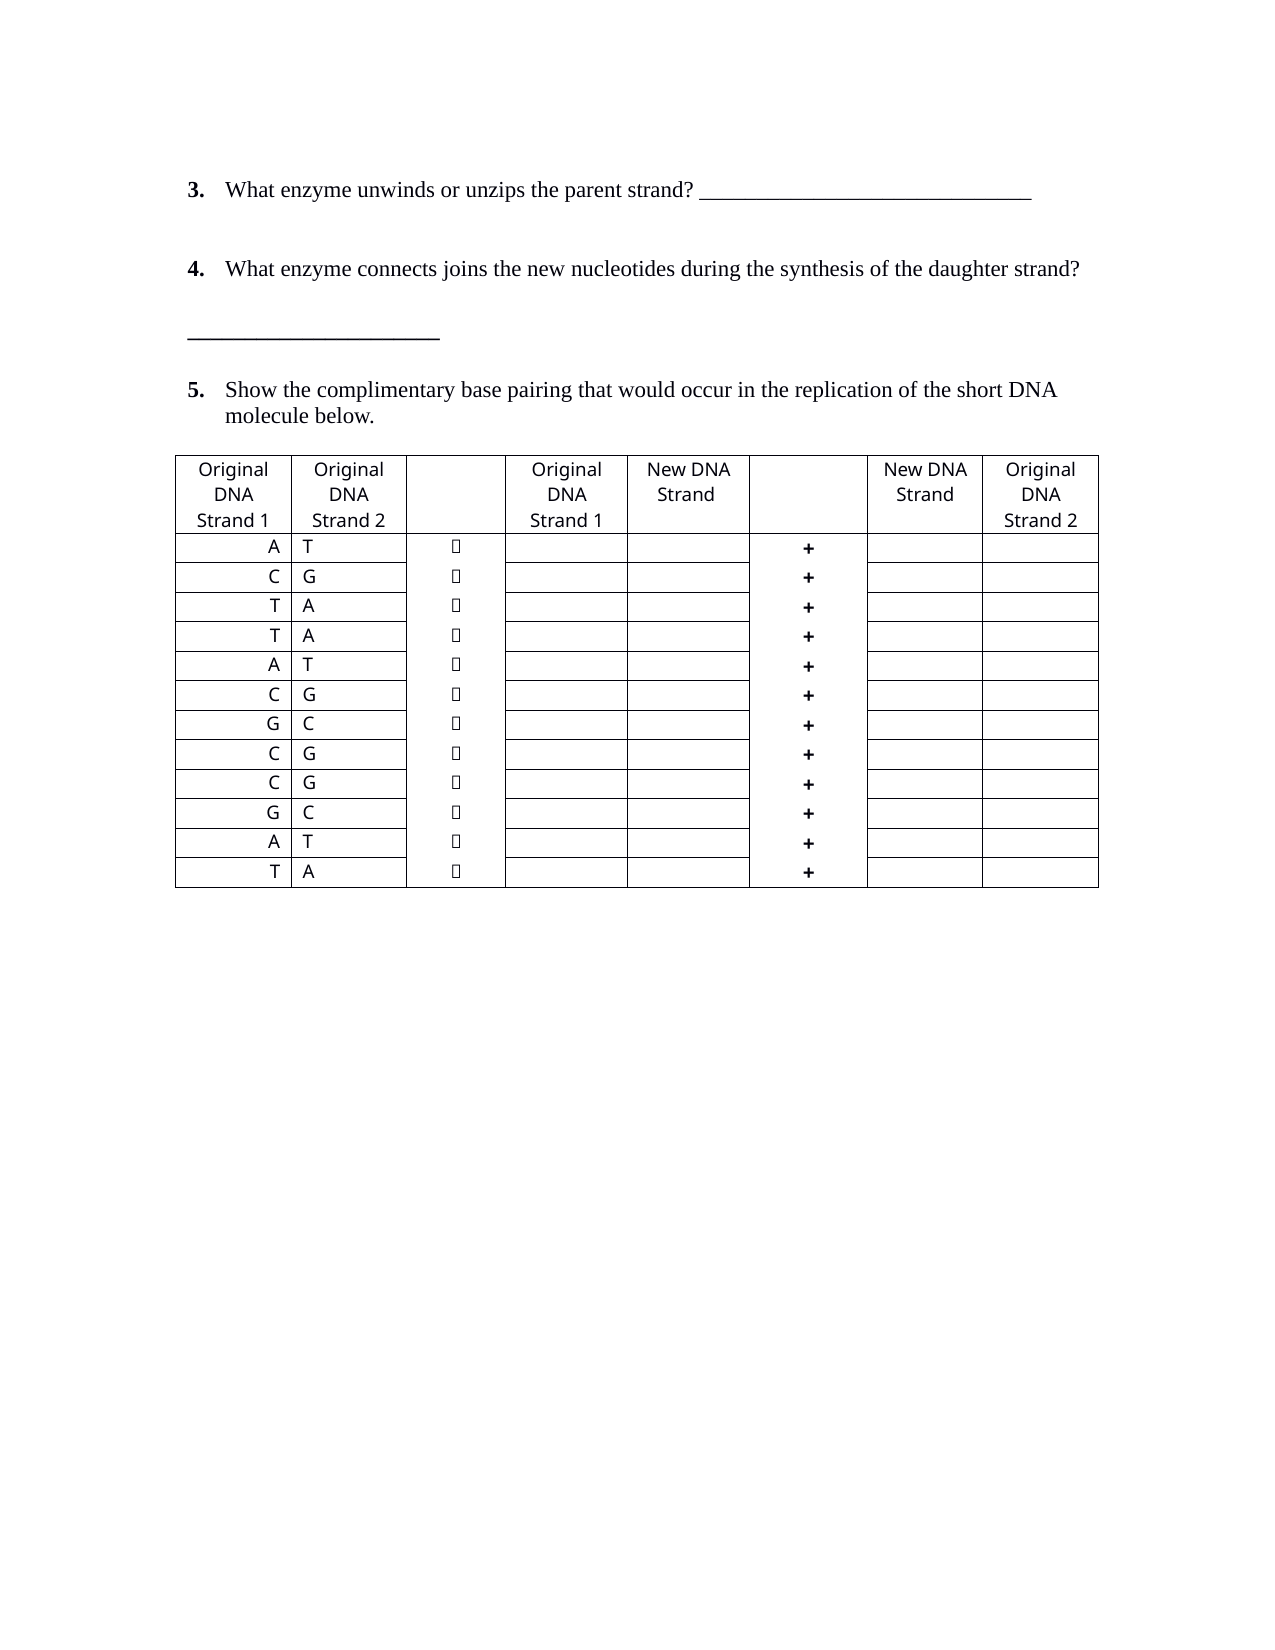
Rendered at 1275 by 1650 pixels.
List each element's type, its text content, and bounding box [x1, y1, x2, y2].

table_cell [628, 652, 749, 680]
table_cell + [750, 857, 867, 887]
table_header New DNA Strand [628, 456, 749, 533]
table_cell  [407, 739, 505, 769]
table_cell [983, 711, 1098, 739]
table_cell A [176, 534, 291, 562]
table_cell  [407, 710, 505, 739]
table_cell + [750, 769, 867, 798]
list What enzyme connects joins the new nucleotides during the synthesis of the daughter strand? [187, 255, 1087, 282]
table_cell T [292, 534, 406, 562]
table_cell G [292, 740, 406, 769]
table_cell T [176, 858, 291, 887]
table_cell [983, 593, 1098, 621]
table_cell [983, 681, 1098, 710]
table_cell [506, 534, 627, 562]
table_cell  [407, 769, 505, 798]
table_cell A [292, 622, 406, 651]
table_header Original DNA Strand 2 [292, 456, 406, 533]
table_cell [628, 681, 749, 710]
table_header Original DNA Strand 1 [176, 456, 291, 533]
table_cell A [292, 858, 406, 887]
table_cell [868, 563, 982, 592]
table_cell G [176, 799, 291, 828]
table_cell [983, 534, 1098, 562]
table_cell [628, 593, 749, 621]
table_cell [868, 652, 982, 680]
table_cell [868, 799, 982, 828]
table_cell [983, 740, 1098, 769]
table_cell [868, 858, 982, 887]
table_cell + [750, 534, 867, 562]
table_cell G [292, 770, 406, 798]
table_cell + [750, 798, 867, 828]
table_header Original DNA Strand 2 [983, 456, 1098, 533]
table_cell [868, 681, 982, 710]
table_cell + [750, 562, 867, 592]
table_cell [628, 534, 749, 562]
table_cell [628, 711, 749, 739]
table_cell [983, 858, 1098, 887]
table_cell [983, 770, 1098, 798]
table_cell  [407, 592, 505, 621]
table_cell [983, 652, 1098, 680]
table_cell [983, 829, 1098, 857]
table_cell [506, 740, 627, 769]
table_cell  [407, 828, 505, 857]
table_cell G [292, 681, 406, 710]
table_cell [506, 593, 627, 621]
table_cell G [292, 563, 406, 592]
table_cell [506, 829, 627, 857]
table_cell  [407, 798, 505, 828]
table_cell [868, 534, 982, 562]
table_cell + [750, 710, 867, 739]
table_cell [628, 799, 749, 828]
table_cell A [176, 652, 291, 680]
table_cell [868, 829, 982, 857]
table_cell [628, 563, 749, 592]
table_cell + [750, 621, 867, 651]
table_cell G [176, 711, 291, 739]
table_cell + [750, 592, 867, 621]
table_cell [983, 622, 1098, 651]
table_cell + [750, 651, 867, 680]
table_cell [868, 711, 982, 739]
table_cell C [176, 563, 291, 592]
list Show the complimentary base pairing that would occur in the replication of the short DNA molecule below. [187, 376, 1087, 429]
table_cell T [176, 593, 291, 621]
table_cell T [292, 652, 406, 680]
table_cell [628, 740, 749, 769]
table_cell [983, 563, 1098, 592]
table_cell [506, 858, 627, 887]
table_cell [983, 799, 1098, 828]
list What enzyme unwinds or unzips the parent strand? _____________________________ [187, 176, 1087, 203]
table_cell [628, 858, 749, 887]
text ______________________ [187, 316, 1087, 342]
table_cell C [292, 711, 406, 739]
table_header [407, 456, 505, 533]
table_cell [628, 829, 749, 857]
table_cell [868, 770, 982, 798]
table_cell T [176, 622, 291, 651]
table_cell T [292, 829, 406, 857]
table_header Original DNA Strand 1 [506, 456, 627, 533]
table_cell  [407, 621, 505, 651]
table_cell [506, 681, 627, 710]
table_cell + [750, 739, 867, 769]
table_cell  [407, 562, 505, 592]
table_cell [506, 652, 627, 680]
table_cell [628, 770, 749, 798]
table_cell [868, 740, 982, 769]
table_cell  [407, 534, 505, 562]
table_cell [506, 799, 627, 828]
table_header New DNA Strand [868, 456, 982, 533]
table_cell  [407, 680, 505, 710]
table_cell A [292, 593, 406, 621]
table_cell C [176, 681, 291, 710]
table_cell  [407, 857, 505, 887]
table_header [750, 456, 867, 533]
table_cell [506, 770, 627, 798]
table_cell C [176, 740, 291, 769]
table_cell [506, 622, 627, 651]
table_cell + [750, 680, 867, 710]
table_cell [506, 711, 627, 739]
table_cell + [750, 828, 867, 857]
table_cell [506, 563, 627, 592]
table_cell  [407, 651, 505, 680]
table_cell C [292, 799, 406, 828]
table_cell A [176, 829, 291, 857]
table_cell [628, 622, 749, 651]
table_cell [868, 622, 982, 651]
table_cell [868, 593, 982, 621]
table_cell C [176, 770, 291, 798]
